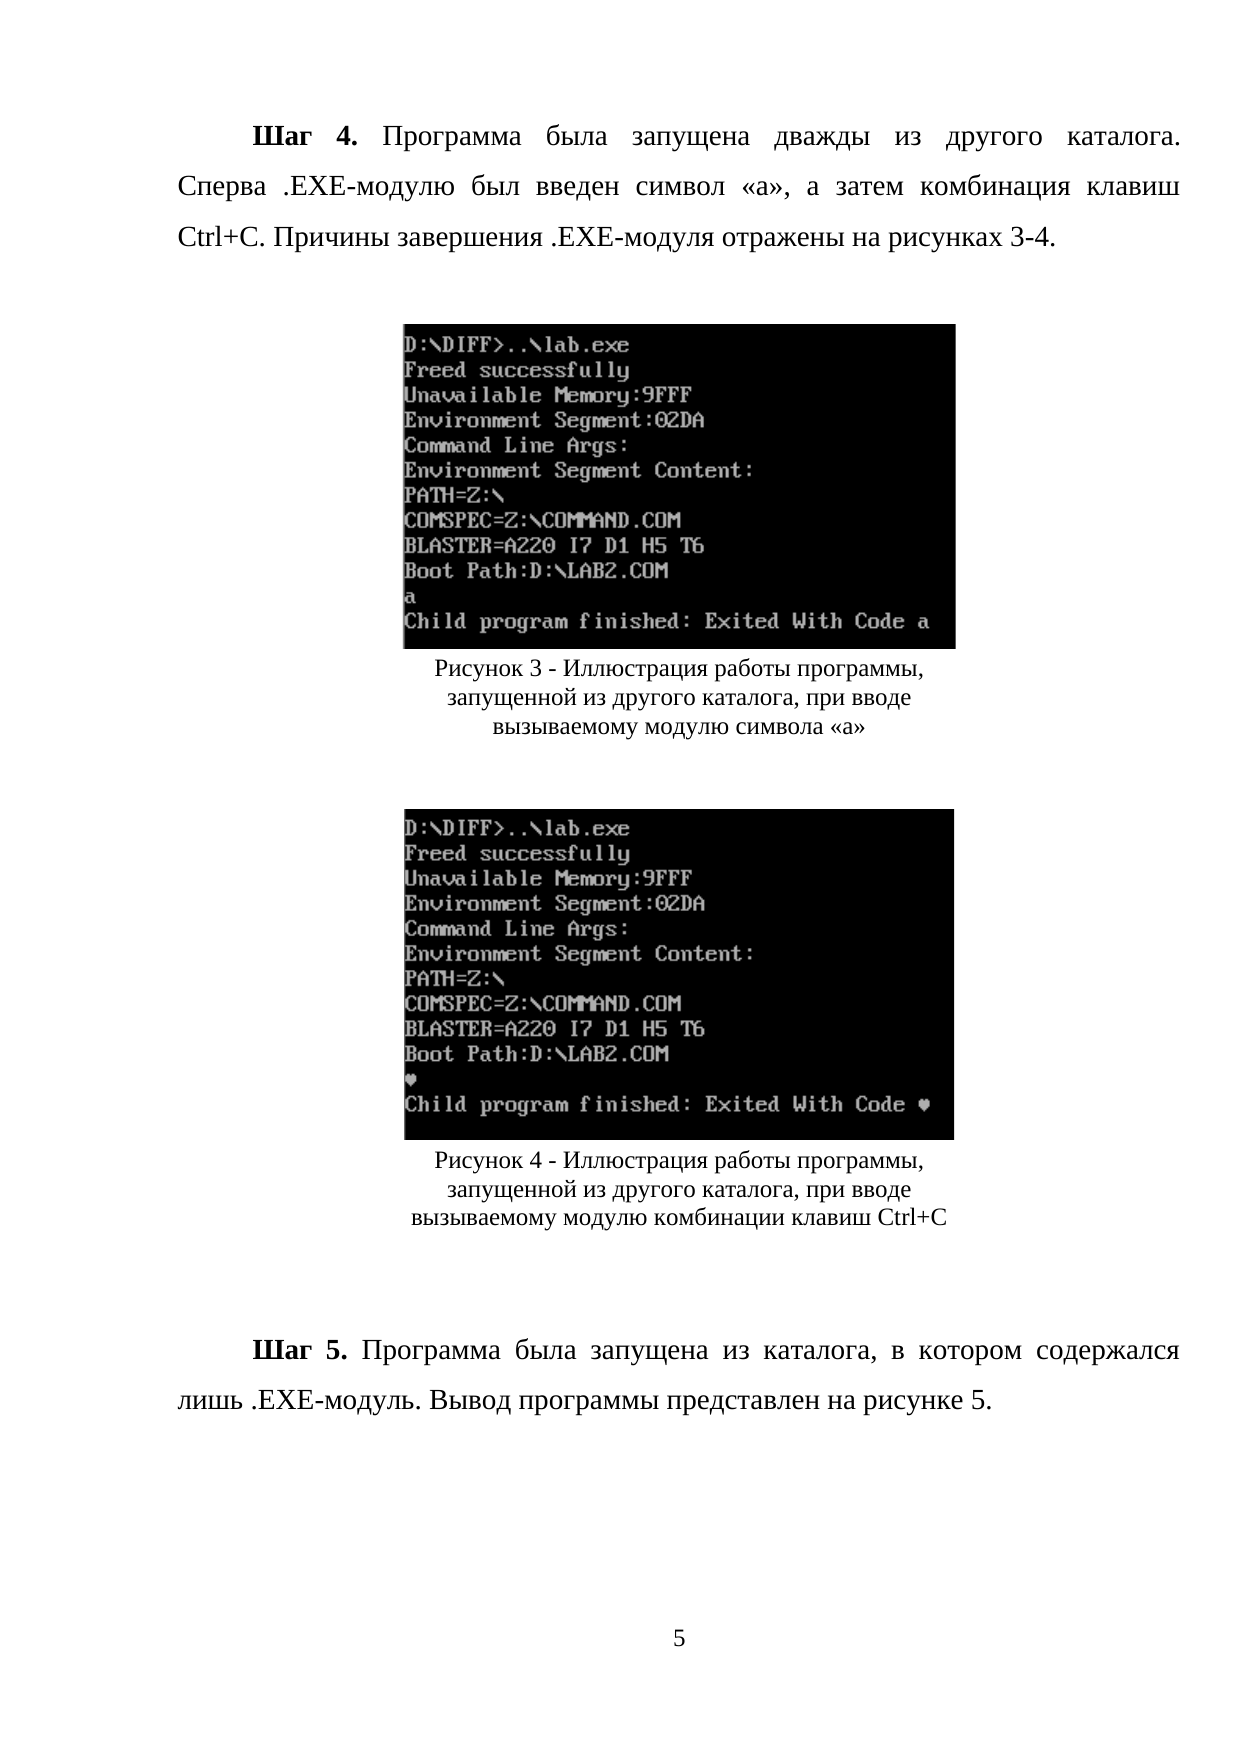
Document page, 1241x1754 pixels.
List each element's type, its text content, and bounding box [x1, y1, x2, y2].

text Шаг 4. Программа была запущена дважды из другого каталога. Сперва .EXE-модулю был введен символ «а», а затем комбинация клавиш Ctrl+C. Причины завершения .EXE-модуля отражены на рисунках 3-4. [177, 118, 1181, 252]
text Рисунок 4 - Иллюстрация работы программы, запущенной из другого каталога, при вводе вызываемому модулю комбинации клавиш Ctrl+C [404, 1140, 954, 1231]
picture [404, 809, 955, 1140]
picture [402, 324, 956, 649]
text Рисунок 3 - Иллюстрация работы программы, запущенной из другого каталога, при вводе вызываемому модулю символа «а» [403, 649, 956, 740]
text Шаг 5. Программа была запущена из каталога, в котором содержался лишь .EXE-модуль. Вывод программы представлен на рисунке 5. [177, 1332, 1181, 1416]
